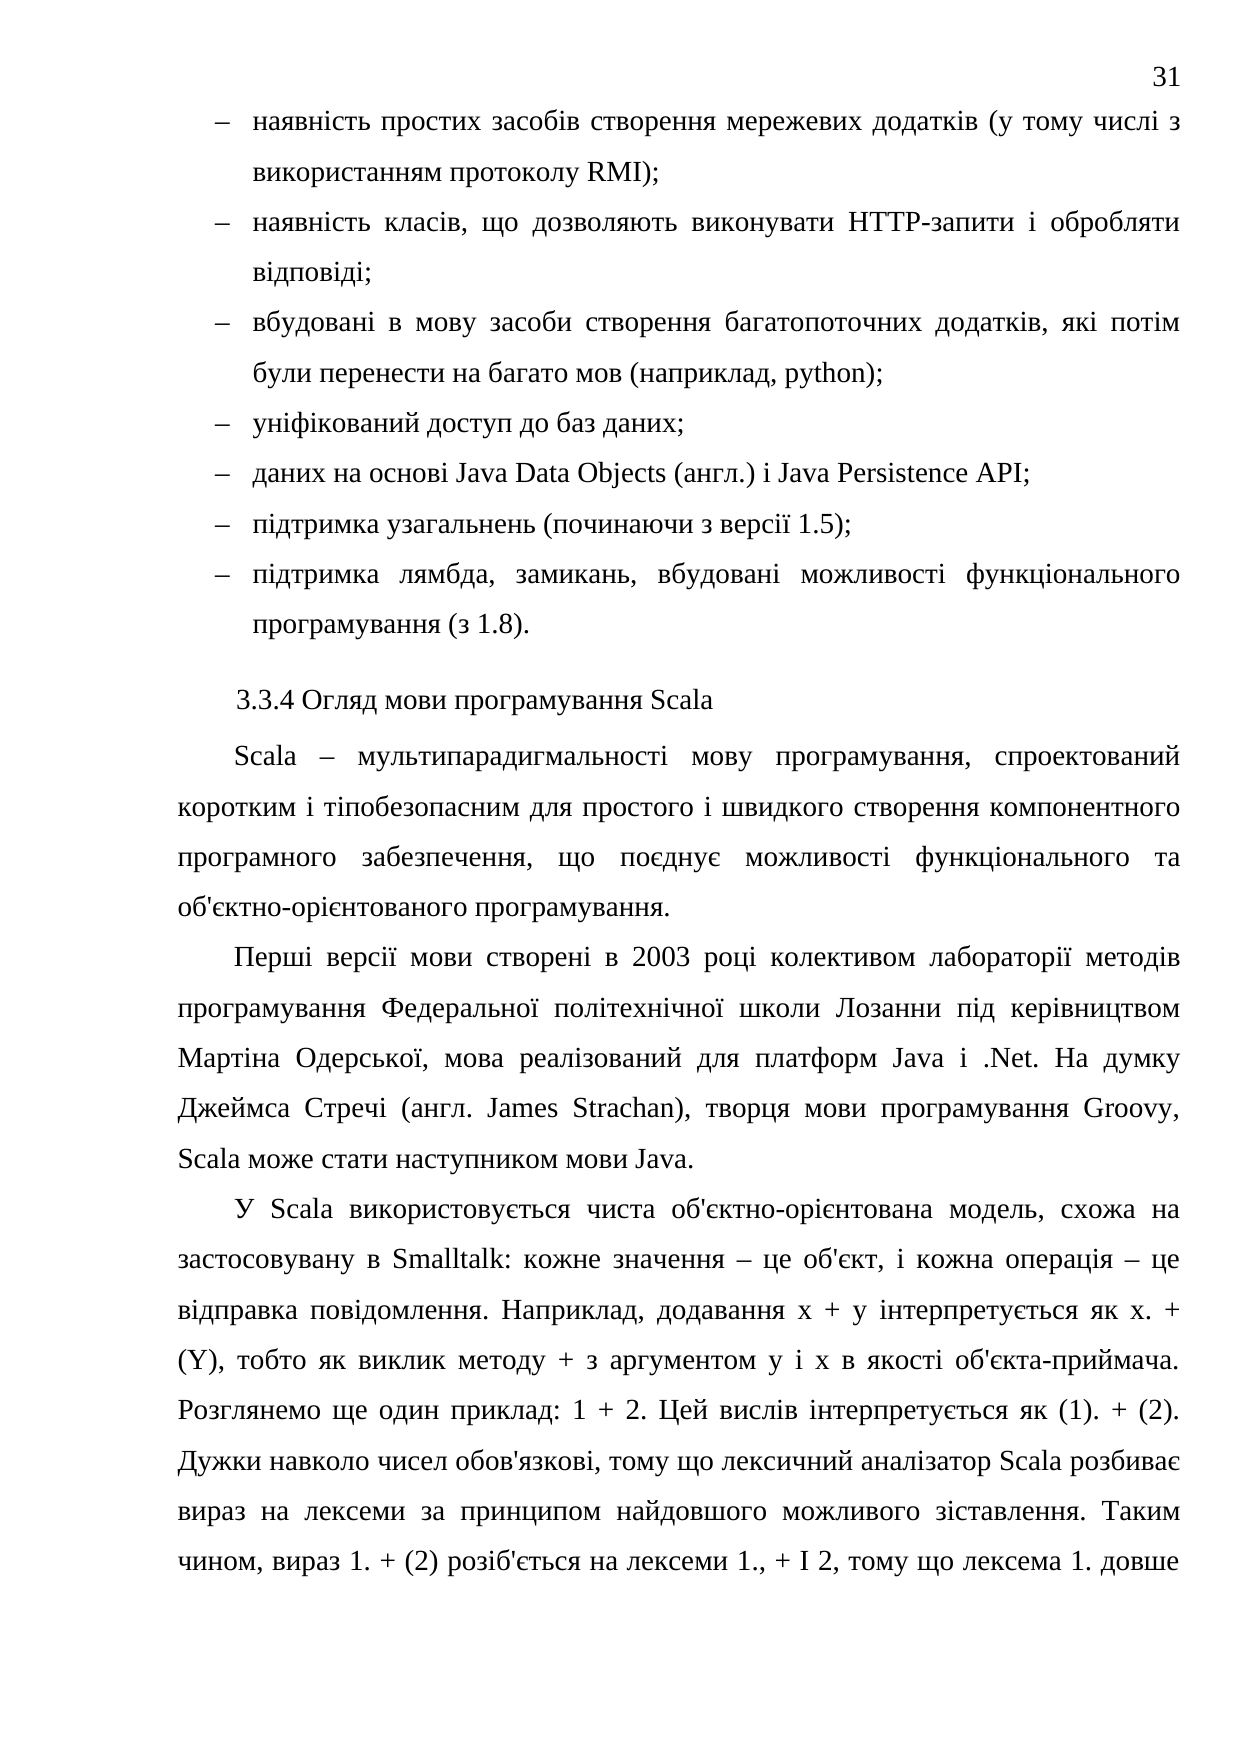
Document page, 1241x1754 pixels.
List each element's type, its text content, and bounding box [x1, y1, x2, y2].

list даних на основі Java Data Objects (англ.) і Java Persistence API; [215, 456, 1181, 489]
text У Scala використовується чиста об'єктно-орієнтована модель, схожа на застосовувану в Smalltalk: кожне значення – це об'єкт, і кожна операція – це відправка повідомлення. Наприклад, додавання x + y інтерпретується як x. + (Y), тобто як виклик методу + з аргументом y і x в якості об'єкта-приймача. Розглянемо ще один приклад: 1 + 2. Цей вислів інтерпретується як (1). + (2). Дужки навколо чисел обов'язкові, тому що лексичний аналізатор Scala розбиває вираз на лексеми за принципом найдовшого можливого зіставлення. Таким чином, вираз 1. + (2) розіб'ється на лексеми 1., + І 2, тому що лексема 1. довше [177, 1191, 1181, 1577]
text Scala – мультипарадигмальності мову програмування, спроектований коротким і тіпобезопасним для простого і швидкого створення компонентного програмного забезпечення, що поєднує можливості функціонального та об'єктно-орієнтованого програмування. [177, 738, 1181, 923]
list наявність простих засобів створення мережевих додатків (у тому числі з використанням протоколу RMI); [215, 103, 1181, 187]
list підтримка узагальнень (починаючи з версії 1.5); [215, 506, 1181, 539]
list вбудовані в мову засоби створення багатопоточних додатків, які потім були перенести на багато мов (наприклад, python); [215, 304, 1181, 388]
text Перші версії мови створені в 2003 році колективом лабораторії методів програмування Федеральної політехнічної школи Лозанни під керівництвом Мартіна Одерської, мова реалізований для платформ Java і .Net. На думку Джеймса Стречі (англ. James Strachan), творця мови програмування Groovy, Scala може стати наступником мови Java. [177, 939, 1181, 1174]
list уніфікований доступ до баз даних; [215, 405, 1181, 439]
subtitle 3.3.4 Огляд мови програмування Scala [177, 682, 1181, 715]
list підтримка лямбда, замикань, вбудовані можливості функціонального програмування (з 1.8). [215, 556, 1181, 640]
list наявність класів, що дозволяють виконувати HTTP-запити і обробляти відповіді; [215, 204, 1181, 288]
